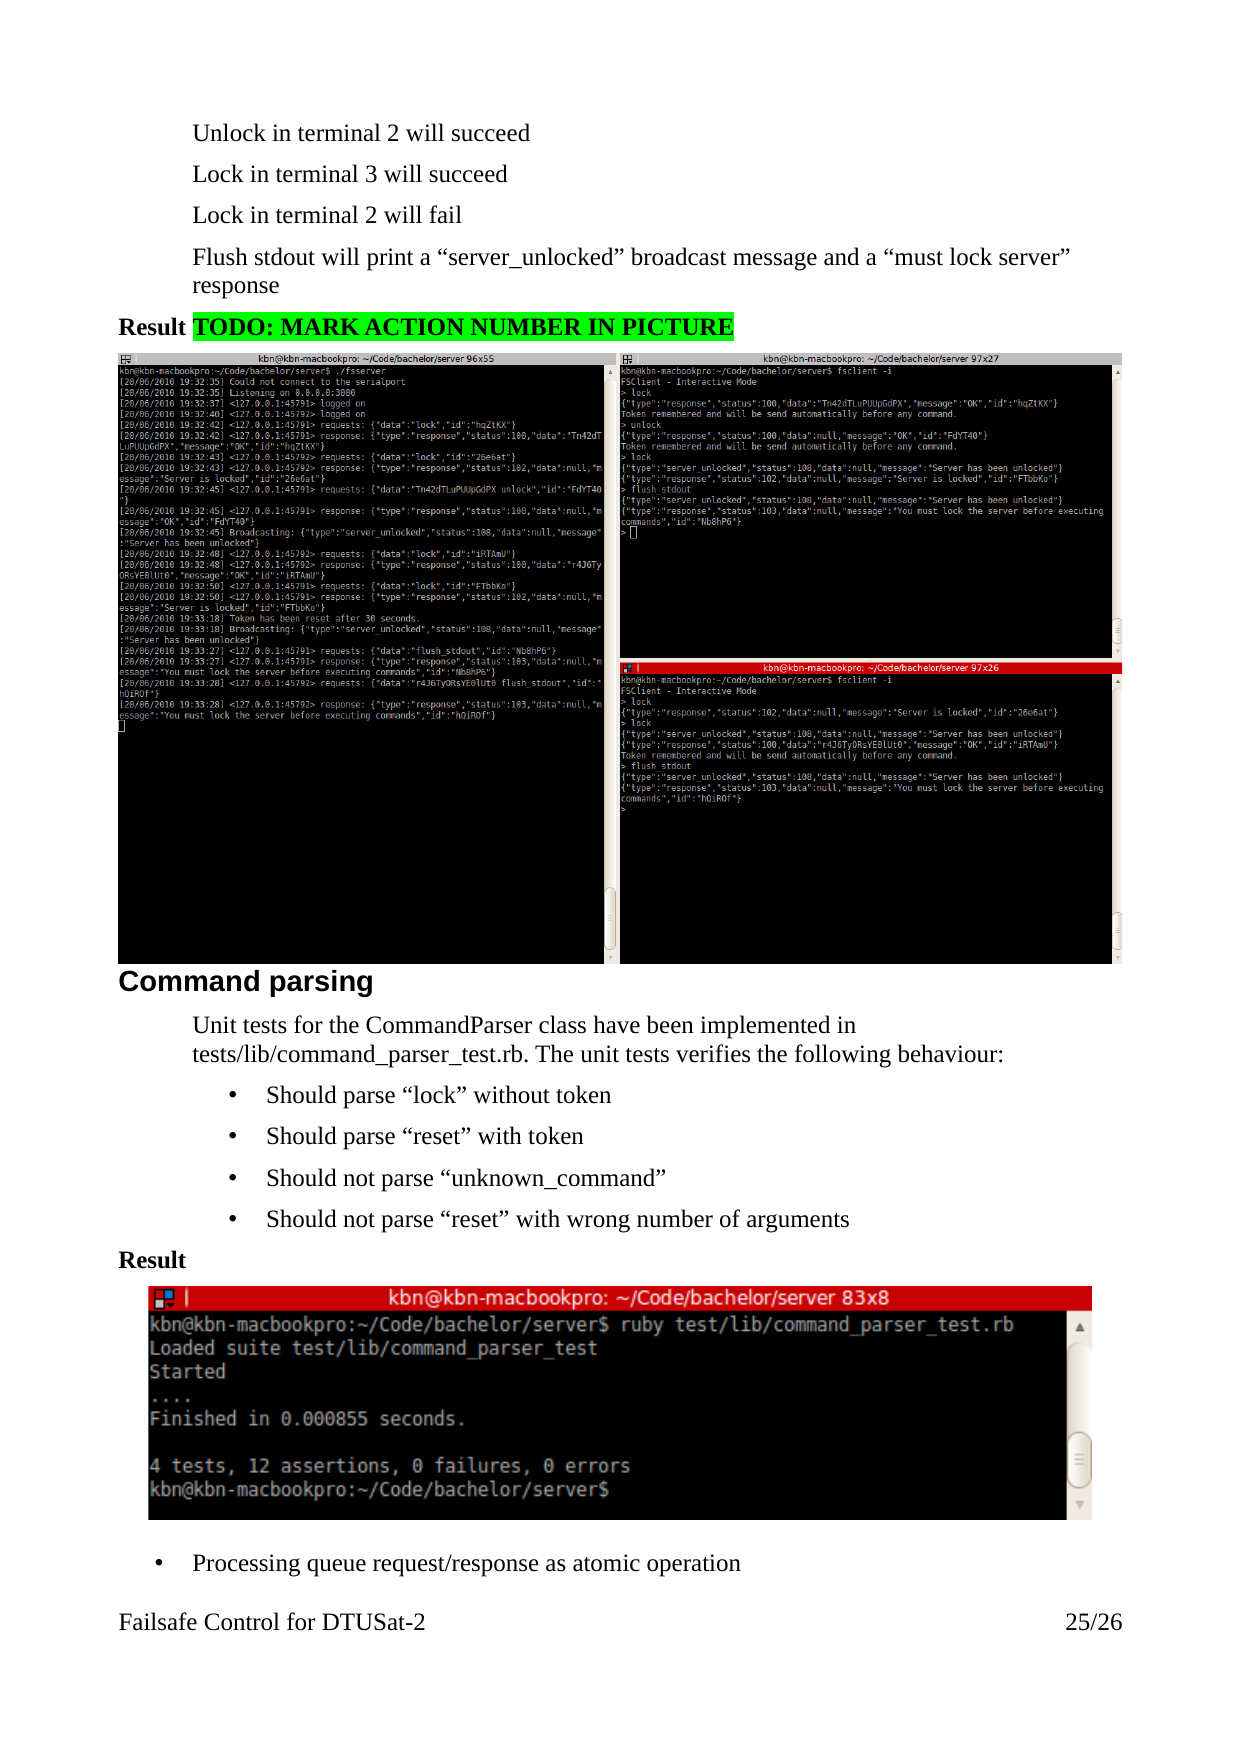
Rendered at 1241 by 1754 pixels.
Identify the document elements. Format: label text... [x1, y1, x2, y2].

text Result TODO: MARK ACTION NUMBER IN PICTURE [118, 312, 1122, 341]
list Processing queue request/response as atomic operation [154, 1548, 1122, 1577]
list Should parse “reset” with token [228, 1121, 1122, 1150]
picture [118, 353, 1123, 964]
list Should not parse “unknown_command” [228, 1163, 1122, 1191]
text Flush stdout will print a “server_unlocked” broadcast message and a “must lock server” response [192, 242, 1122, 299]
text Unit tests for the CommandParser class have been implemented in tests/lib/command_parser_test.rb. The unit tests verifies the following behaviour: [192, 1010, 1122, 1068]
list Should not parse “reset” with wrong number of arguments [228, 1204, 1122, 1233]
text Lock in terminal 2 will fail [192, 201, 1122, 229]
picture [148, 1286, 1092, 1520]
list Should parse “lock” without token [228, 1080, 1122, 1109]
text Unlock in terminal 2 will succeed [192, 118, 1122, 147]
text Result [118, 1245, 1122, 1274]
text Lock in terminal 3 will succeed [192, 159, 1122, 188]
subtitle Command parsing [118, 964, 1122, 998]
